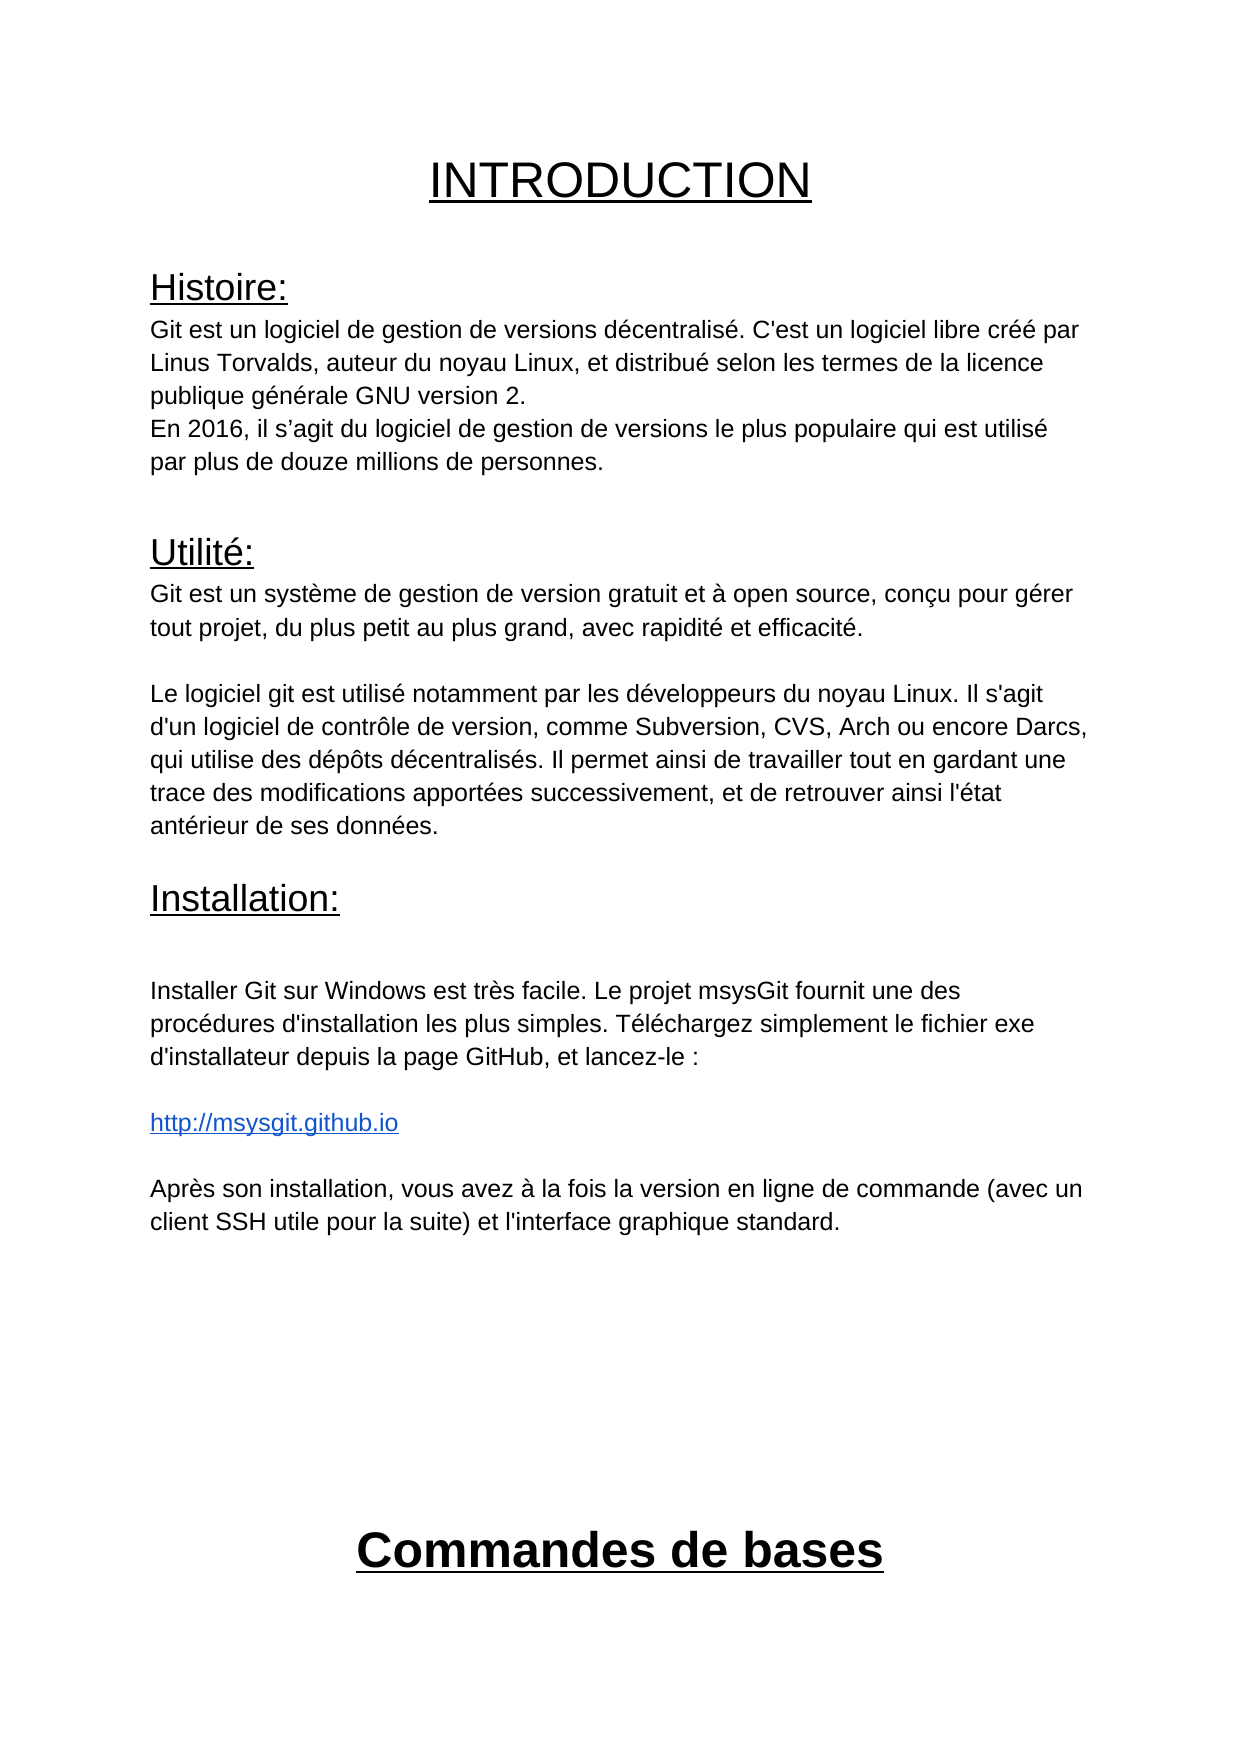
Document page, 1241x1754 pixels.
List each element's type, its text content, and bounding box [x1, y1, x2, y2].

text Le logiciel git est utilisé notamment par les développeurs du noyau Linux. Il s'agit d'un logiciel de contrôle de version, comme Subversion, CVS, Arch ou encore Darcs, qui utilise des dépôts décentralisés. Il permet ainsi de travailler tout en gardant une trace des modifications apportées successivement, et de retrouver ainsi l'état antérieur de ses données. [150, 678, 1090, 839]
text Histoire: [150, 266, 1090, 309]
text Commandes de bases [150, 1521, 1090, 1578]
text INTRODUCTION [150, 150, 1090, 207]
text Installer Git sur Windows est très facile. Le projet msysGit fournit une des procédures d'installation les plus simples. Téléchargez simplement le fichier exe d'installateur depuis la page GitHub, et lancez-le : [150, 976, 1090, 1071]
text Après son installation, vous avez à la fois la version en ligne de commande (avec un client SSH utile pour la suite) et l'interface graphique standard. [150, 1174, 1090, 1236]
text http://msysgit.github.io [150, 1108, 1090, 1137]
text En 2016, il s’agit du logiciel de gestion de versions le plus populaire qui est utilisé par plus de douze millions de personnes. [150, 414, 1090, 476]
text Git est un système de gestion de version gratuit et à open source, conçu pour gérer tout projet, du plus petit au plus grand, avec rapidité et efficacité. [150, 579, 1090, 641]
text Git est un logiciel de gestion de versions décentralisé. C'est un logiciel libre créé par Linus Torvalds, auteur du noyau Linux, et distribué selon les termes de la licence publique générale GNU version 2. [150, 315, 1090, 410]
text Utilité: [150, 530, 1090, 573]
text Installation: [150, 877, 1090, 920]
